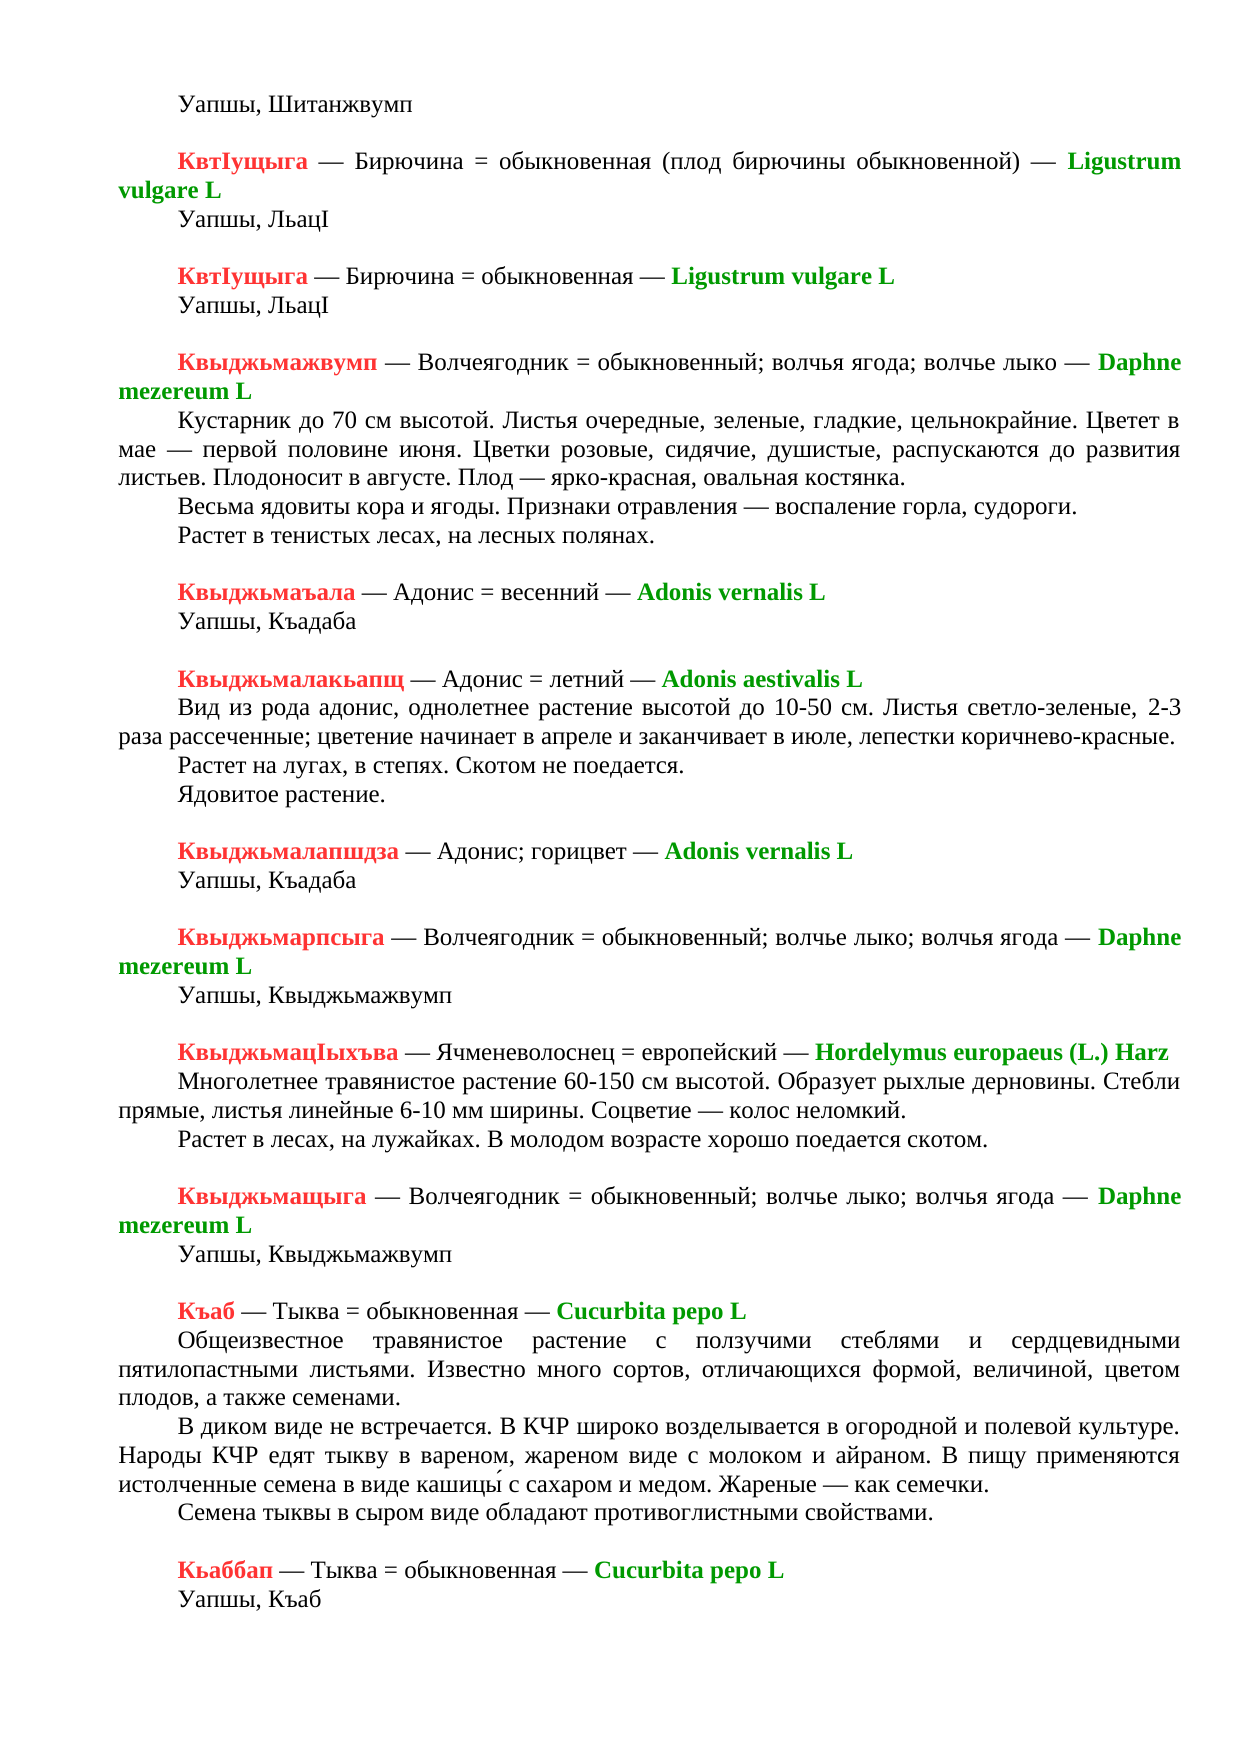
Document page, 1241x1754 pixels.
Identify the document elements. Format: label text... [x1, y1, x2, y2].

text Уапшы, Къадаба [118, 865, 1181, 894]
text Уапшы, Шитанжвумп [118, 89, 1181, 117]
text Растет в тенистых лесах, на лесных полянах. [118, 520, 1181, 549]
text Кустарник до 70 см высотой. Листья очередные, зеленые, гладкие, цельнокрайние. Цветет в мае — первой половине июня. Цветки розовые, сидячие, душистые, распускаются до развития листьев. Плодоносит в августе. Плод — ярко-красная, овальная костянка. [118, 405, 1181, 491]
text Уапшы, Квыджьмажвумп [118, 980, 1181, 1009]
text Уапшы, ЛьацI [118, 290, 1181, 319]
text Квыджьмажвумп — Волчеягодник = обыкновенный; волчья ягода; волчье лыко — Daphne mezereum L [118, 347, 1181, 405]
text Уапшы, Къаб [118, 1584, 1181, 1612]
text Уапшы, Квыджьмажвумп [118, 1239, 1181, 1267]
text Уапшы, Къадаба [118, 606, 1181, 635]
text Кьаббап — Тыква = обыкновенная — Cucurbita pepo L [118, 1555, 1181, 1584]
text Весьма ядовиты кора и ягоды. Признаки отравления — воспаление горла, судороги. [118, 491, 1181, 520]
text Вид из рода адонис, однолетнее растение высотой до 10-50 см. Листья светло-зеленые, 2-3 раза рассеченные; цветение начинает в апреле и заканчивает в июле, лепестки коричнево-красные. [118, 692, 1181, 750]
text Квыджьмалапшдза — Адонис; горицвет — Adonis vernalis L [118, 836, 1181, 865]
text КвтIущыга — Бирючина = обыкновенная (плод бирючины обыкновенной) — Ligustrum vulgare L [118, 146, 1181, 204]
text Уапшы, ЛьацI [118, 204, 1181, 232]
text Многолетнее травянистое растение 60-150 см высотой. Образует рыхлые дерновины. Стебли прямые, листья линейные 6-10 мм ширины. Соцветие — колос неломкий. [118, 1066, 1181, 1124]
text Квыджьмащыга — Волчеягодник = обыкновенный; волчье лыко; волчья ягода — Daphne mezereum L [118, 1181, 1181, 1239]
text Квыджьмалакьапщ — Адонис = летний — Adonis aestivalis L [118, 664, 1181, 692]
text Растет на лугах, в степях. Скотом не поедается. [118, 750, 1181, 779]
text Квыджьмарпсыга — Волчеягодник = обыкновенный; волчье лыко; волчья ягода — Daphne mezereum L [118, 922, 1181, 980]
text КвыджьмацIыхъва — Ячменеволоснец = европейский — Hordelymus europaeus (L.) Harz [118, 1037, 1181, 1066]
text Семена тыквы в сыром виде обладают противоглистными свойствами. [118, 1497, 1181, 1526]
text Къаб — Тыква = обыкновенная — Cucurbita pepo L [118, 1296, 1181, 1325]
text КвтIущыга — Бирючина = обыкновенная — Ligustrum vulgare L [118, 261, 1181, 290]
text Растет в лесах, на лужайках. В молодом возрасте хорошо поедается скотом. [118, 1124, 1181, 1152]
text В диком виде не встречается. В КЧР широко возделывается в огородной и полевой культуре. Народы КЧР едят тыкву в вареном, жареном виде с молоком и айраном. В пищу применяются истолченные семена в виде кашицы́ с сахаром и медом. Жареные — как семечки. [118, 1411, 1181, 1497]
text Квыджьмаъала — Адонис = весенний — Adonis vernalis L [118, 577, 1181, 606]
text Общеизвестное травянистое растение с ползучими стеблями и сердцевидными пятилопастными листьями. Известно много сортов, отличающихся формой, величиной, цветом плодов, а также семенами. [118, 1325, 1181, 1411]
text Ядовитое растение. [118, 779, 1181, 807]
